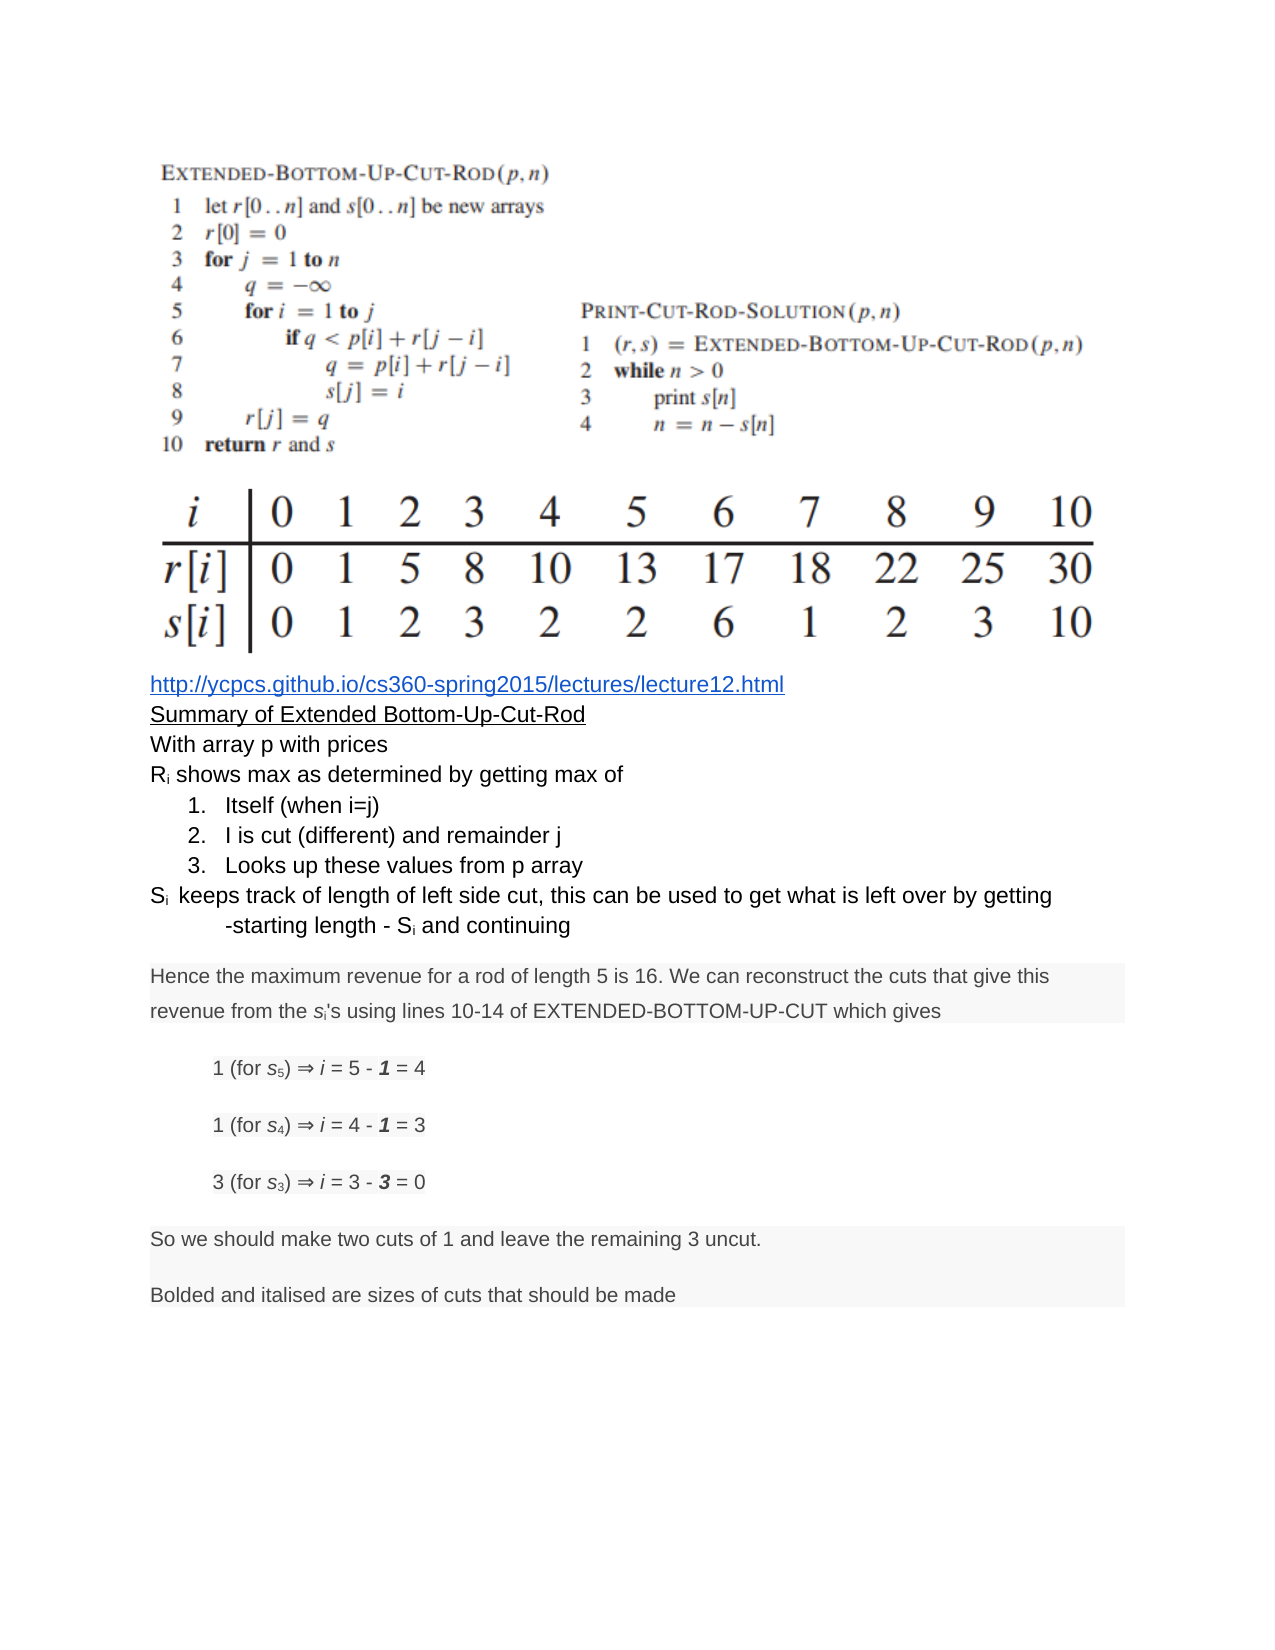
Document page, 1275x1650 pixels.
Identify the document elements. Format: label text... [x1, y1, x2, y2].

list Itself (when i=j) [187, 792, 1125, 818]
text http://ycpcs.github.io/cs360-spring2015/lectures/lecture12.html [150, 671, 1125, 697]
text So we should make two cuts of 1 and leave the remaining 3 uncut. [150, 1226, 1125, 1250]
picture [150, 150, 1099, 461]
list I is cut (different) and remainder j [187, 822, 1125, 848]
text With array p with prices [150, 731, 1125, 757]
text 1 (for s5) ⇒ i = 5 - 1 = 4 [212, 1056, 1062, 1080]
text 3 (for s3) ⇒ i = 3 - 3 = 0 [212, 1170, 1062, 1194]
text -starting length - Si and continuing [150, 912, 1125, 939]
text Ri shows max as determined by getting max of [150, 761, 1125, 788]
picture [150, 464, 1125, 667]
text 1 (for s4) ⇒ i = 4 - 1 = 3 [212, 1113, 1062, 1137]
text Hence the maximum revenue for a rod of length 5 is 16. We can reconstruct the cuts that give this revenue from the si's using lines 10-14 of EXTENDED-BOTTOM-UP-CUT which gives [150, 963, 1125, 1023]
text Si keeps track of length of left side cut, this can be used to get what is left over by getting [150, 882, 1125, 908]
text Bolded and italised are sizes of cuts that should be made [150, 1283, 1125, 1307]
text Summary of Extended Bottom-Up-Cut-Rod [150, 701, 1125, 727]
list Looks up these values from p array [187, 852, 1125, 878]
